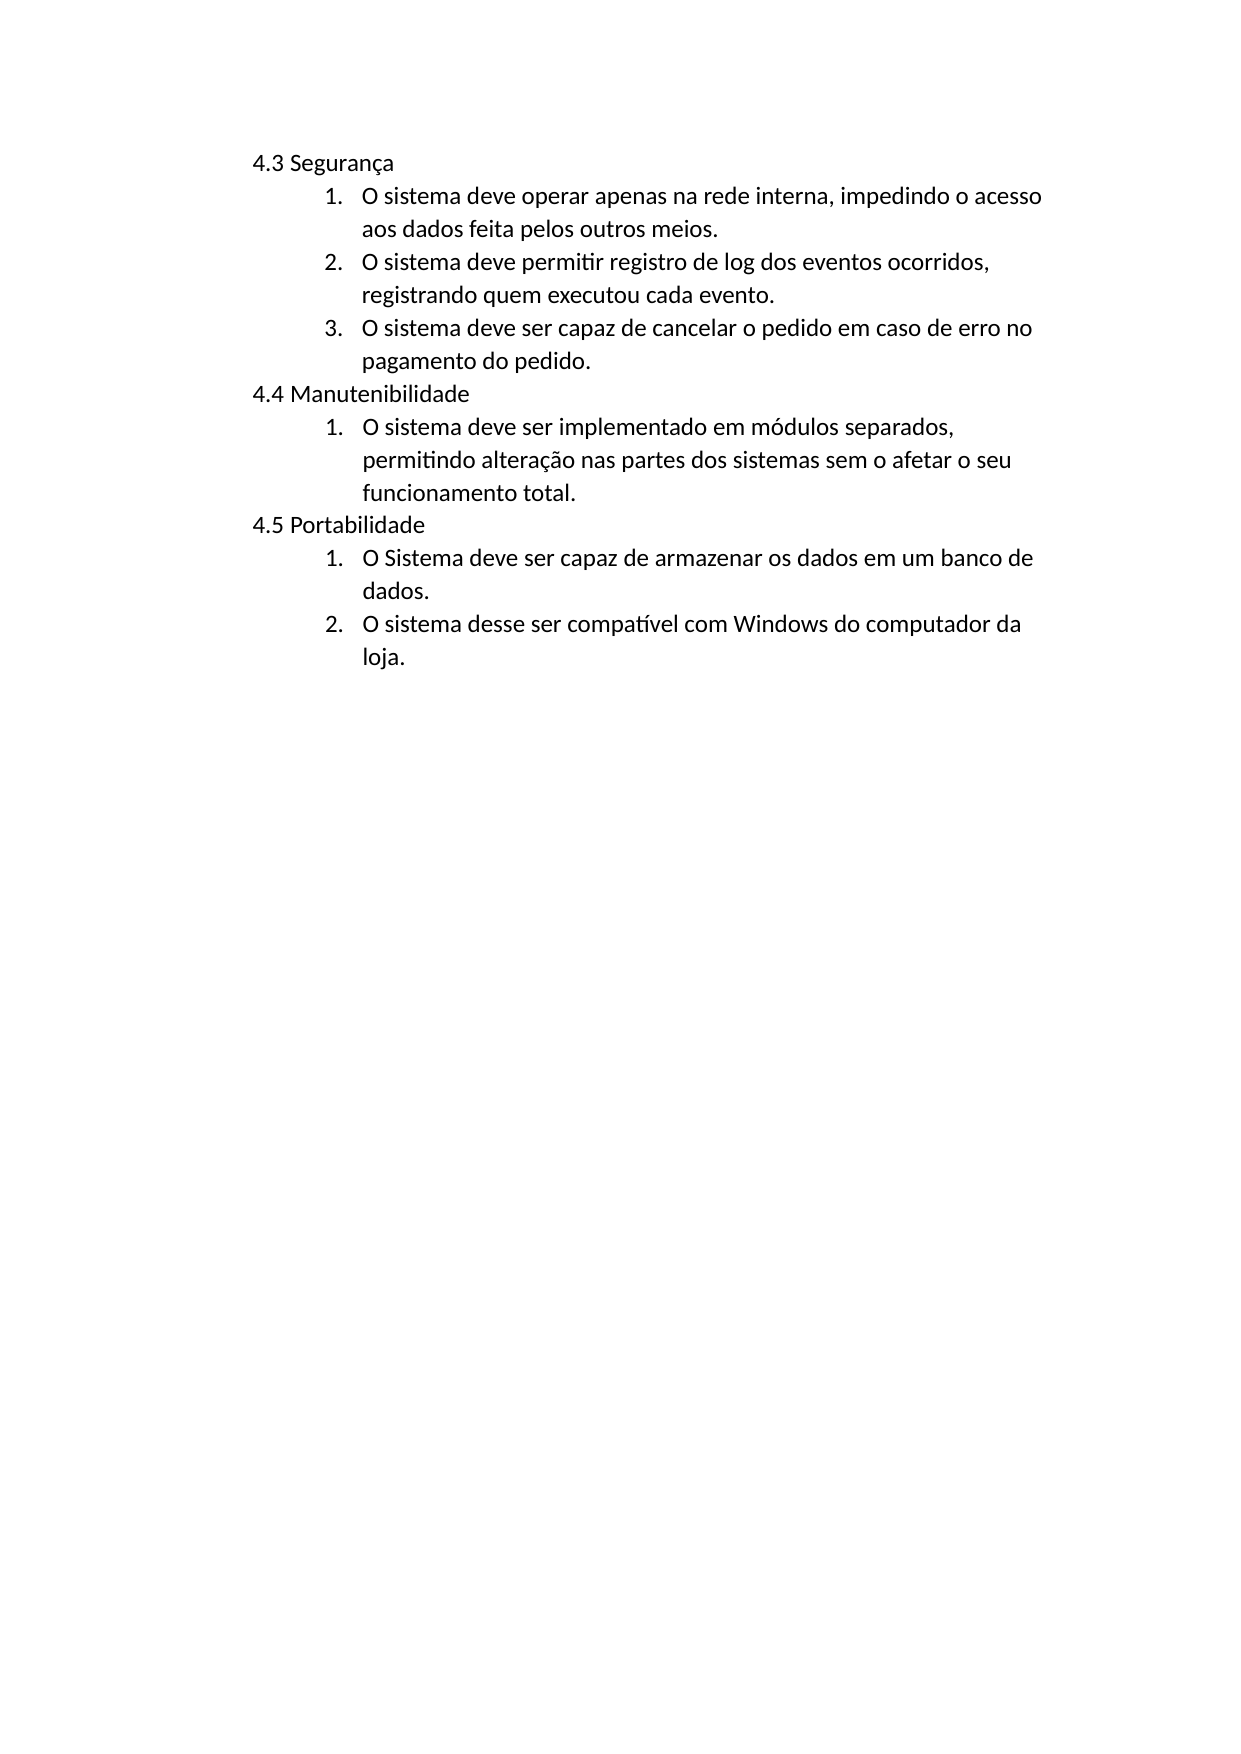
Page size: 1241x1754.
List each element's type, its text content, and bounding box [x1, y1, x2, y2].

list O sistema deve permitir registro de log dos eventos ocorridos, registrando quem executou cada evento. [324, 246, 1063, 310]
list O sistema deve ser implementado em módulos separados, permitindo alteração nas partes dos sistemas sem o afetar o seu funcionamento total. [325, 411, 1063, 507]
list O sistema deve operar apenas na rede interna, impedindo o acesso aos dados feita pelos outros meios. [324, 181, 1063, 244]
list Segurança [252, 148, 1063, 178]
list O sistema desse ser compatível com Windows do computador da loja. [325, 608, 1063, 672]
list Portabilidade [252, 510, 1063, 540]
list O sistema deve ser capaz de cancelar o pedido em caso de erro no pagamento do pedido. [324, 312, 1063, 376]
list Manutenibilidade [252, 378, 1063, 408]
list O Sistema deve ser capaz de armazenar os dados em um banco de dados. [325, 543, 1063, 606]
